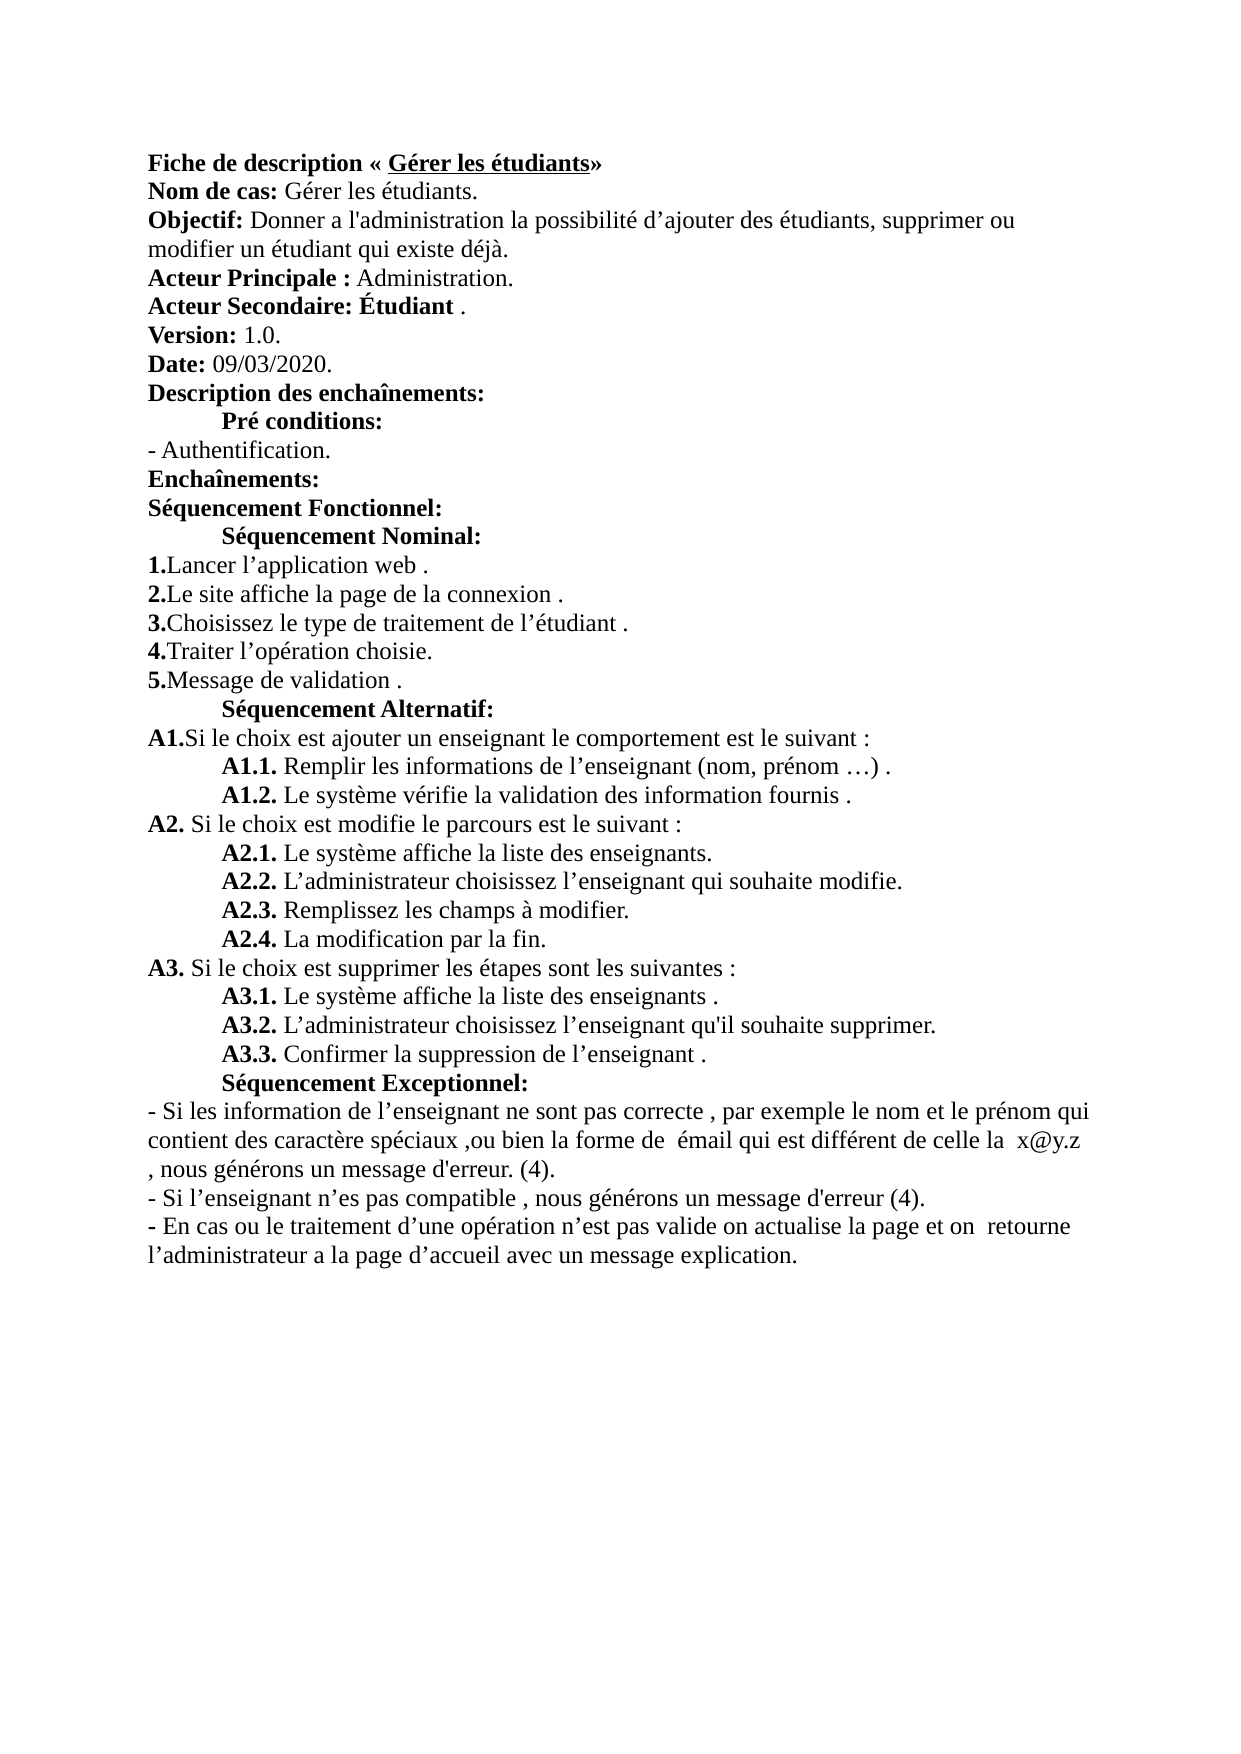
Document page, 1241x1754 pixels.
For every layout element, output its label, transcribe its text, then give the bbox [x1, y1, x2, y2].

text 1.Lancer l’application web . [148, 550, 1093, 579]
text Fiche de description « Gérer les étudiants» [148, 148, 1093, 176]
text Description des enchaînements: [148, 378, 1093, 406]
text A2.2. L’administrateur choisissez l’enseignant qui souhaite modifie. [148, 866, 1093, 895]
text A2.1. Le système affiche la liste des enseignants. [148, 838, 1093, 866]
text Objectif: Donner a l'administration la possibilité d’ajouter des étudiants, supprimer ou modifier un étudiant qui existe déjà. Acteur Principale : Administration. [148, 205, 1093, 291]
text A2.3. Remplissez les champs à modifier. [148, 895, 1093, 924]
text A2.4. La modification par la fin. [148, 924, 1093, 953]
text A3.1. Le système affiche la liste des enseignants . [148, 981, 1093, 1010]
text 3.Choisissez le type de traitement de l’étudiant . [148, 608, 1093, 636]
text Enchaînements: [148, 464, 1093, 493]
text Acteur Secondaire: Étudiant . [148, 291, 1093, 320]
text Séquencement Fonctionnel: [148, 493, 1093, 521]
text - Si l’enseignant n’es pas compatible , nous générons un message d'erreur (4). [148, 1183, 1093, 1211]
text A1.1. Remplir les informations de l’enseignant (nom, prénom …) . [148, 751, 1093, 780]
text 4.Traiter l’opération choisie. [148, 636, 1093, 665]
text A3.3. Confirmer la suppression de l’enseignant . [148, 1039, 1093, 1068]
text 5.Message de validation . [148, 665, 1093, 694]
text 2.Le site affiche la page de la connexion . [148, 579, 1093, 608]
text Nom de cas: Gérer les étudiants. [148, 176, 1093, 205]
text A1.Si le choix est ajouter un enseignant le comportement est le suivant : [148, 723, 1093, 751]
text - Authentification. [148, 435, 1093, 464]
text Date: 09/03/2020. [148, 349, 1093, 378]
text - Si les information de l’enseignant ne sont pas correcte , par exemple le nom et le prénom qui contient des caractère spéciaux ,ou bien la forme de émail qui est différent de celle la x@y.z , nous générons un message d'erreur. (4). [148, 1096, 1093, 1183]
text Version: 1.0. [148, 320, 1093, 349]
text A3.2. L’administrateur choisissez l’enseignant qu'il souhaite supprimer. [148, 1010, 1093, 1039]
text Pré conditions: [148, 406, 1093, 435]
text A3. Si le choix est supprimer les étapes sont les suivantes : [148, 953, 1093, 981]
text Séquencement Exceptionnel: [148, 1068, 1093, 1096]
text A2. Si le choix est modifie le parcours est le suivant : [148, 809, 1093, 838]
text A1.2. Le système vérifie la validation des information fournis . [148, 780, 1093, 809]
text Séquencement Nominal: [148, 521, 1093, 550]
text Séquencement Alternatif: [148, 694, 1093, 723]
text - En cas ou le traitement d’une opération n’est pas valide on actualise la page et on retourne l’administrateur a la page d’accueil avec un message explication. [148, 1211, 1093, 1269]
